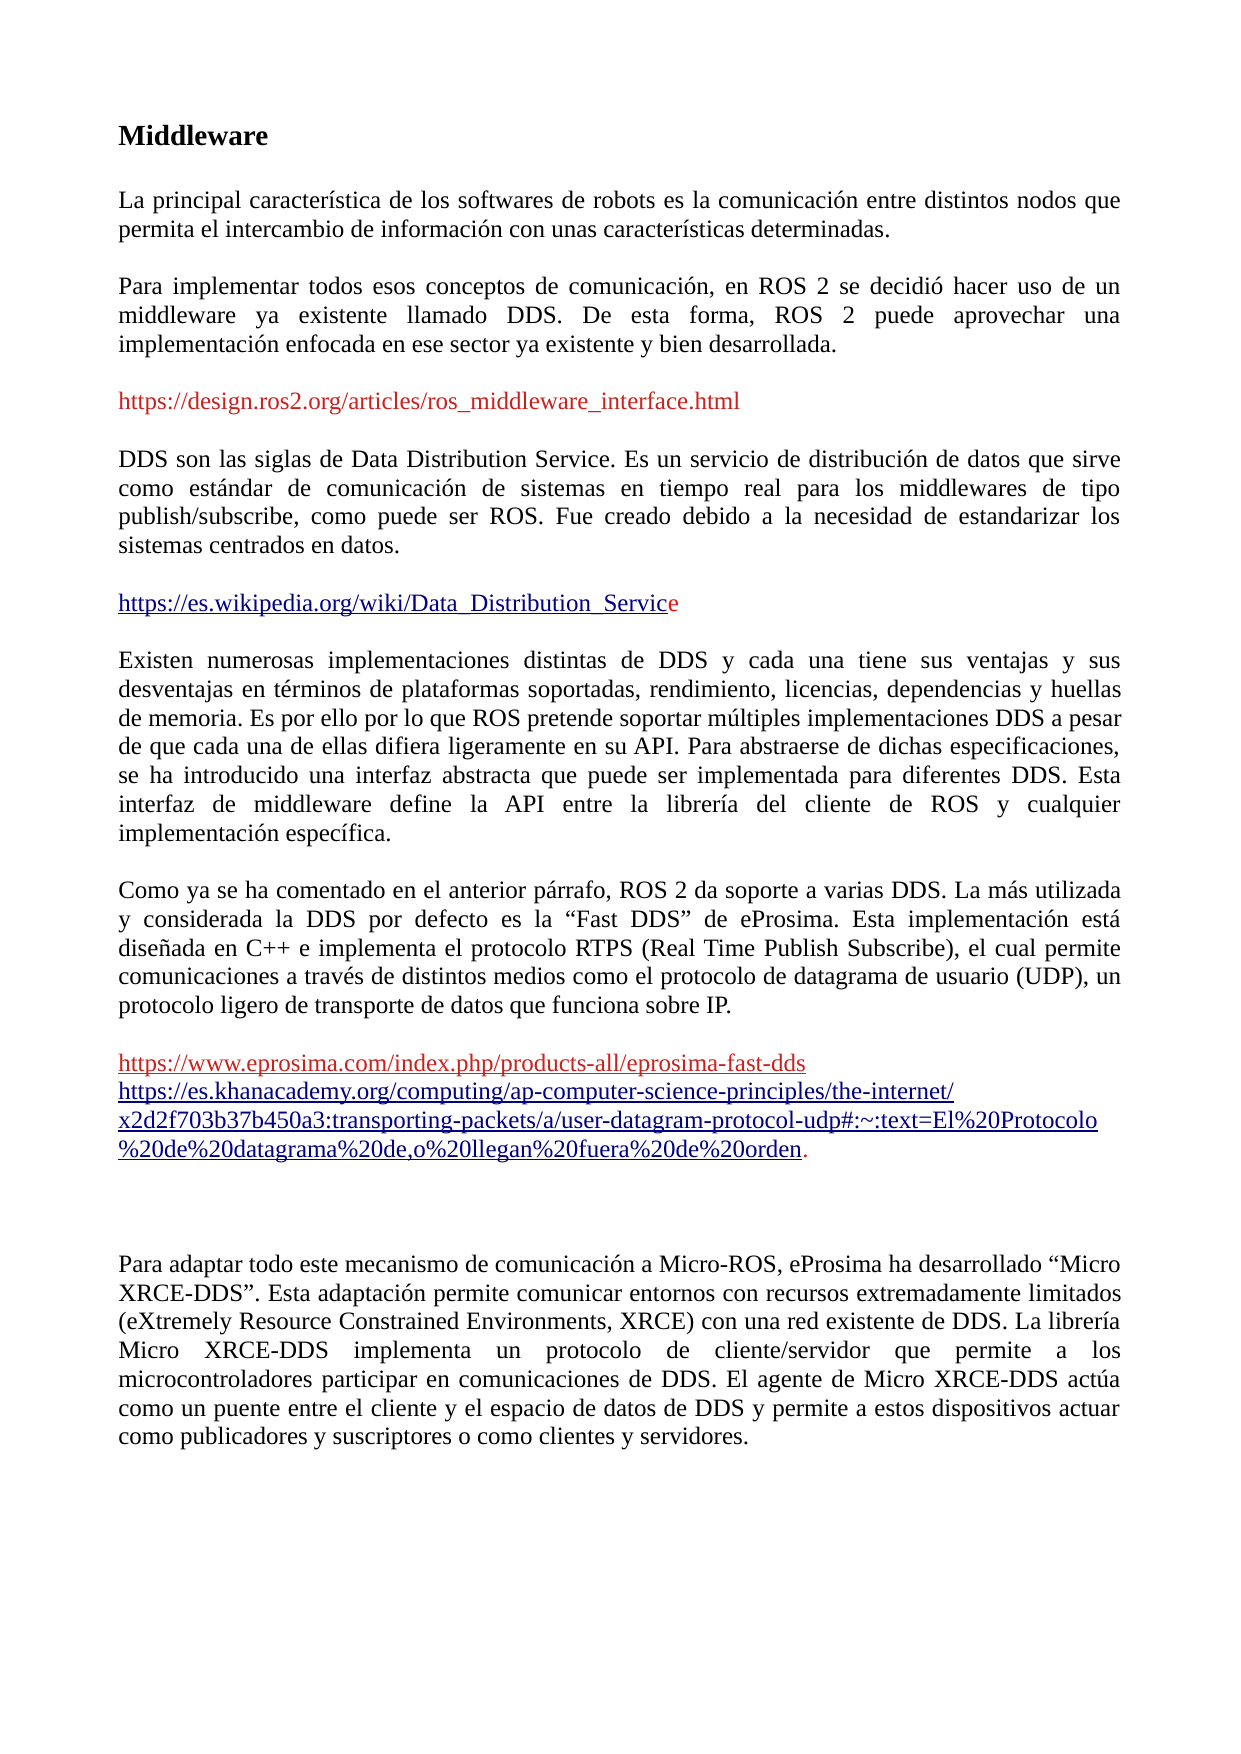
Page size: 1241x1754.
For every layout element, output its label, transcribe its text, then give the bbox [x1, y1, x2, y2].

text https://www.eprosima.com/index.php/products-all/eprosima-fast-dds [118, 1048, 1122, 1076]
text DDS son las siglas de Data Distribution Service. Es un servicio de distribución de datos que sirve como estándar de comunicación de sistemas en tiempo real para los middlewares de tipo publish/subscribe, como puede ser ROS. Fue creado debido a la necesidad de estandarizar los sistemas centrados en datos. [118, 444, 1122, 559]
text La principal característica de los softwares de robots es la comunicación entre distintos nodos que permita el intercambio de información con unas características determinadas. [118, 185, 1122, 243]
text https://es.wikipedia.org/wiki/Data_Distribution_Service [118, 588, 1122, 616]
text Para implementar todos esos conceptos de comunicación, en ROS 2 se decidió hacer uso de un middleware ya existente llamado DDS. De esta forma, ROS 2 puede aprovechar una implementación enfocada en ese sector ya existente y bien desarrollada. [118, 271, 1122, 358]
text https://design.ros2.org/articles/ros_middleware_interface.html [118, 386, 1122, 415]
text Como ya se ha comentado en el anterior párrafo, ROS 2 da soporte a varias DDS. La más utilizada y considerada la DDS por defecto es la “Fast DDS” de eProsima. Esta implementación está diseñada en C++ e implementa el protocolo RTPS (Real Time Publish Subscribe), el cual permite comunicaciones a través de distintos medios como el protocolo de datagrama de usuario (UDP), un protocolo ligero de transporte de datos que funciona sobre IP. [118, 875, 1122, 1019]
text Middleware [118, 118, 1122, 152]
text https://es.khanacademy.org/computing/ap-computer-science-principles/the-internet/x2d2f703b37b450a3:transporting-packets/a/user-datagram-protocol-udp#:~:text=El%20Protocolo%20de%20datagrama%20de,o%20llegan%20fuera%20de%20orden. [118, 1076, 1122, 1163]
text Existen numerosas implementaciones distintas de DDS y cada una tiene sus ventajas y sus desventajas en términos de plataformas soportadas, rendimiento, licencias, dependencias y huellas de memoria. Es por ello por lo que ROS pretende soportar múltiples implementaciones DDS a pesar de que cada una de ellas difiera ligeramente en su API. Para abstraerse de dichas especificaciones, se ha introducido una interfaz abstracta que puede ser implementada para diferentes DDS. Esta interfaz de middleware define la API entre la librería del cliente de ROS y cualquier implementación específica. [118, 645, 1122, 846]
text Para adaptar todo este mecanismo de comunicación a Micro-ROS, eProsima ha desarrollado “Micro XRCE-DDS”. Esta adaptación permite comunicar entornos con recursos extremadamente limitados (eXtremely Resource Constrained Environments, XRCE) con una red existente de DDS. La librería Micro XRCE-DDS implementa un protocolo de cliente/servidor que permite a los microcontroladores participar en comunicaciones de DDS. El agente de Micro XRCE-DDS actúa como un puente entre el cliente y el espacio de datos de DDS y permite a estos dispositivos actuar como publicadores y suscriptores o como clientes y servidores. [118, 1249, 1122, 1450]
